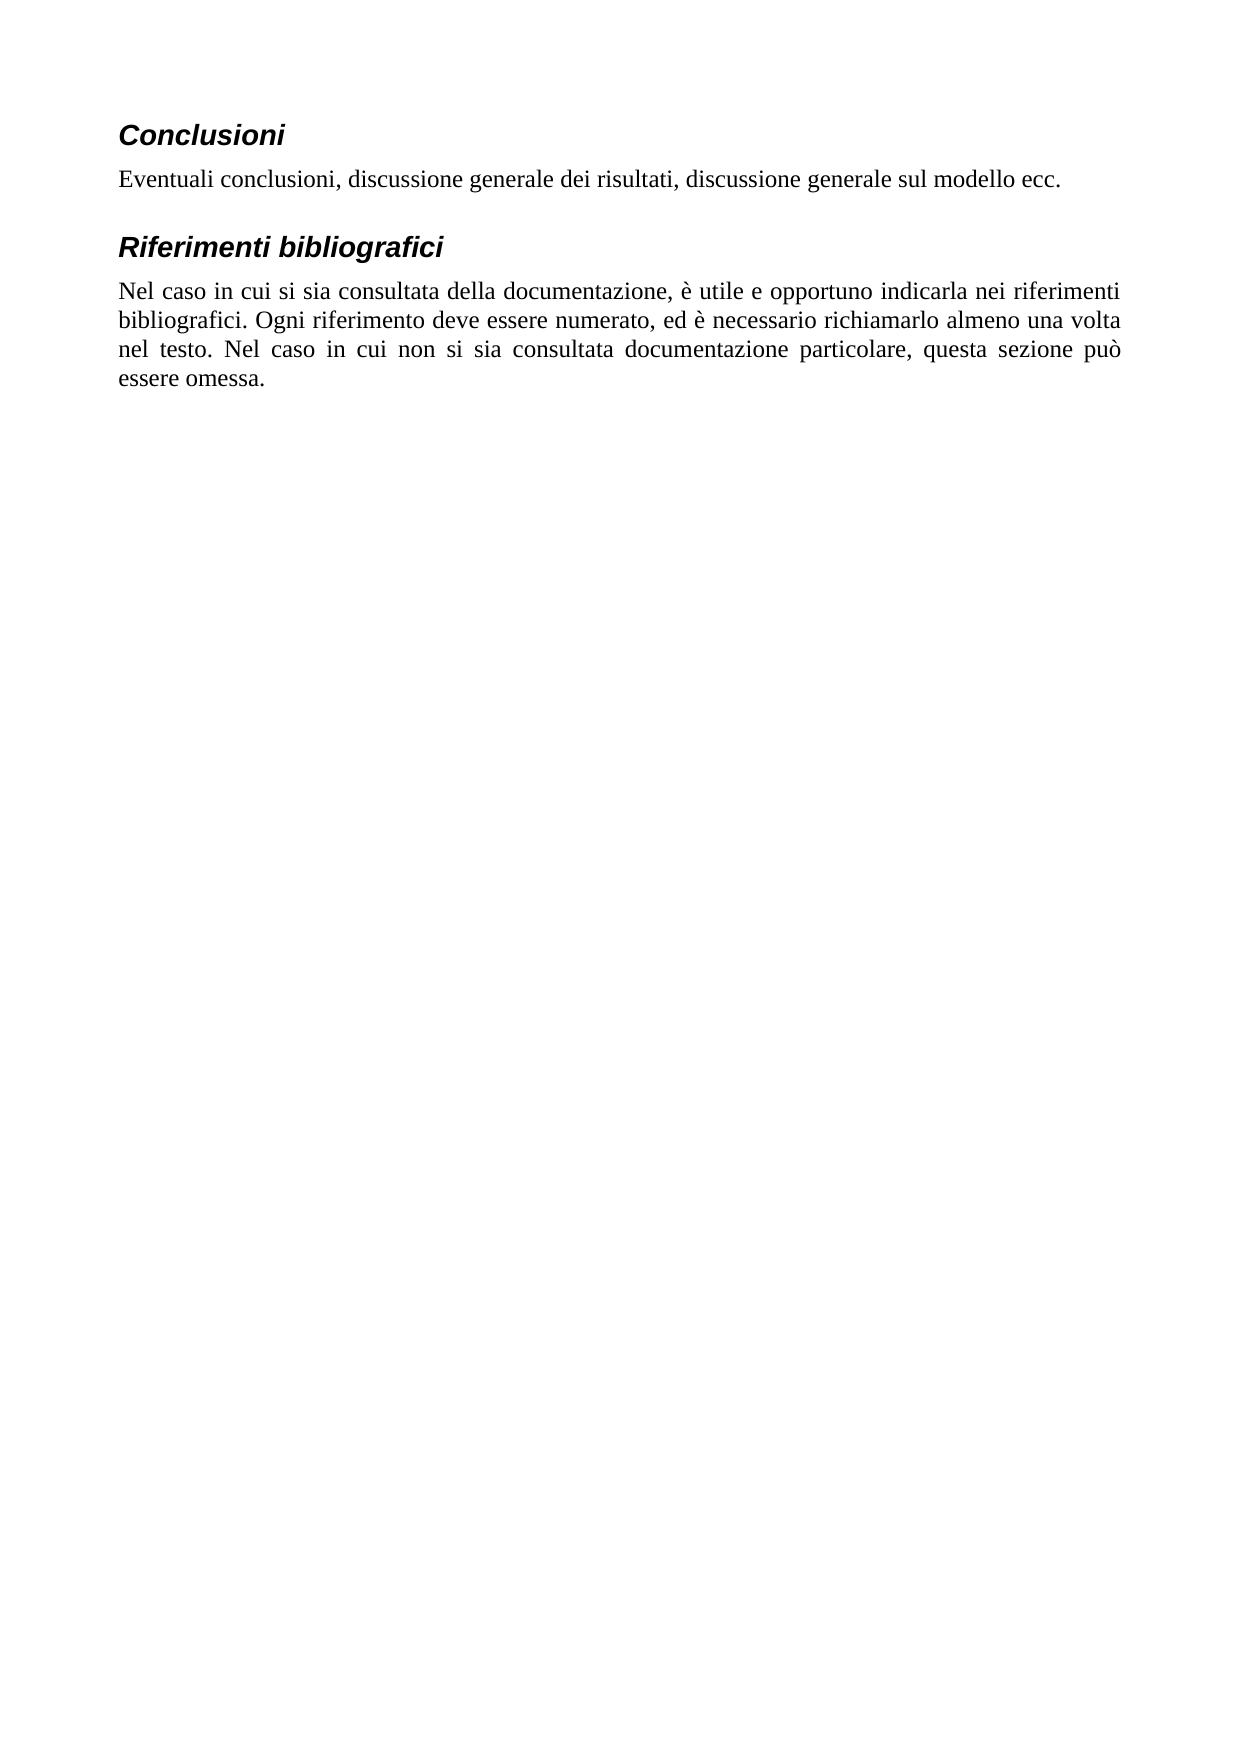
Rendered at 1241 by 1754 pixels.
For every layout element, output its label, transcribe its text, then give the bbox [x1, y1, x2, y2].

text Nel caso in cui si sia consultata della documentazione, è utile e opportuno indicarla nei riferimenti bibliografici. Ogni riferimento deve essere numerato, ed è necessario richiamarlo almeno una volta nel testo. Nel caso in cui non si sia consultata documentazione particolare, questa sezione può essere omessa. [118, 276, 1122, 391]
subtitle Riferimenti bibliografici [118, 230, 1122, 264]
text Eventuali conclusioni, discussione generale dei risultati, discussione generale sul modello ecc. [118, 164, 1122, 193]
subtitle Conclusioni [118, 118, 1122, 152]
